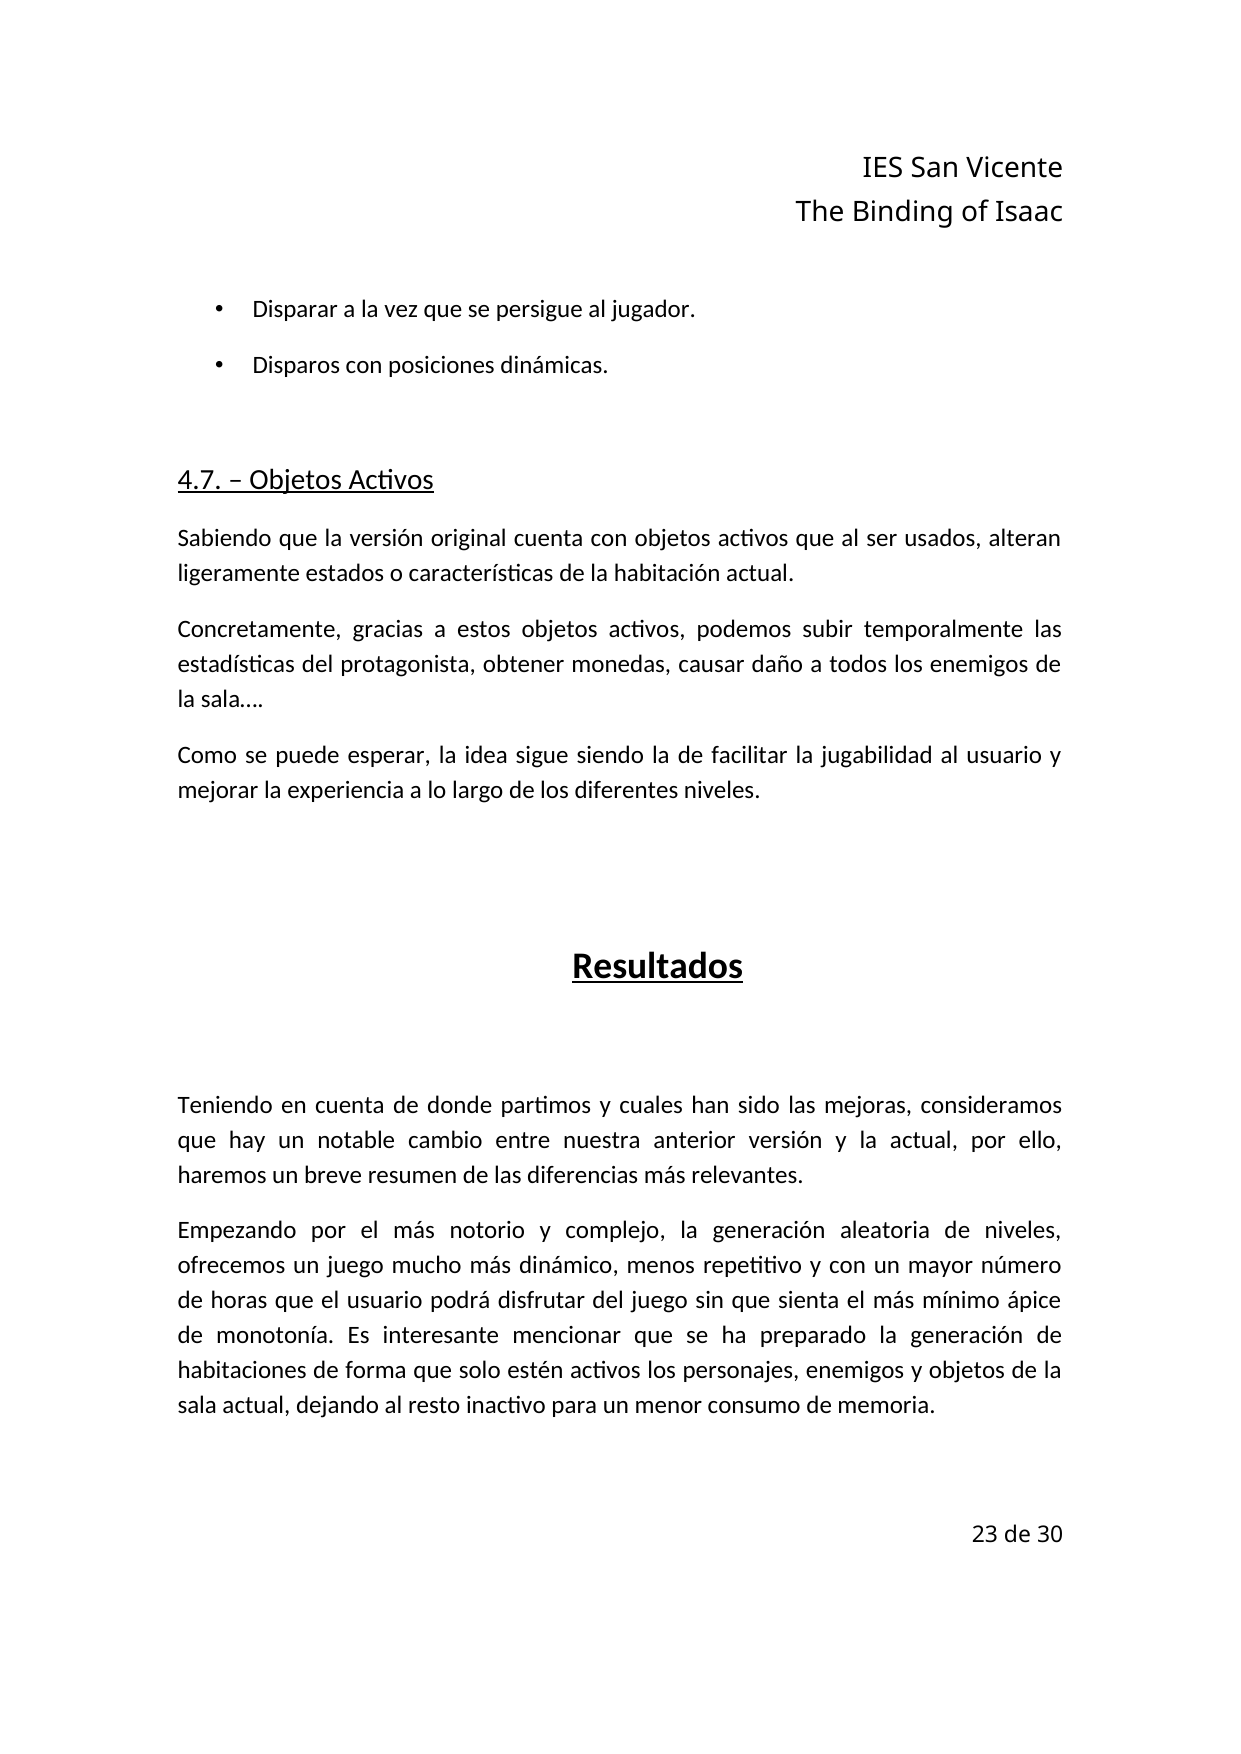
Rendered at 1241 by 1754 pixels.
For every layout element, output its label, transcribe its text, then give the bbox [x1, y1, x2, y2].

text Como se puede esperar, la idea sigue siendo la de facilitar la jugabilidad al usuario y mejorar la experiencia a lo largo de los diferentes niveles. [177, 739, 1063, 805]
text Sabiendo que la versión original cuenta con objetos activos que al ser usados, alteran ligeramente estados o características de la habitación actual. [177, 522, 1063, 588]
list Resultados [215, 942, 1063, 987]
text Teniendo en cuenta de donde partimos y cuales han sido las mejoras, consideramos que hay un notable cambio entre nuestra anterior versión y la actual, por ello, haremos un breve resumen de las diferencias más relevantes. [177, 1089, 1063, 1189]
list Disparar a la vez que se persigue al jugador. [215, 293, 1063, 324]
text 4.7. – Objetos Activos [177, 461, 1063, 496]
text Concretamente, gracias a estos objetos activos, podemos subir temporalmente las estadísticas del protagonista, obtener monedas, causar daño a todos los enemigos de la sala…. [177, 613, 1063, 714]
list Disparos con posiciones dinámicas. [215, 349, 1063, 379]
text Empezando por el más notorio y complejo, la generación aleatoria de niveles, ofrecemos un juego mucho más dinámico, menos repetitivo y con un mayor número de horas que el usuario podrá disfrutar del juego sin que sienta el más mínimo ápice de monotonía. Es interesante mencionar que se ha preparado la generación de habitaciones de forma que solo estén activos los personajes, enemigos y objetos de la sala actual, dejando al resto inactivo para un menor consumo de memoria. [177, 1214, 1063, 1420]
